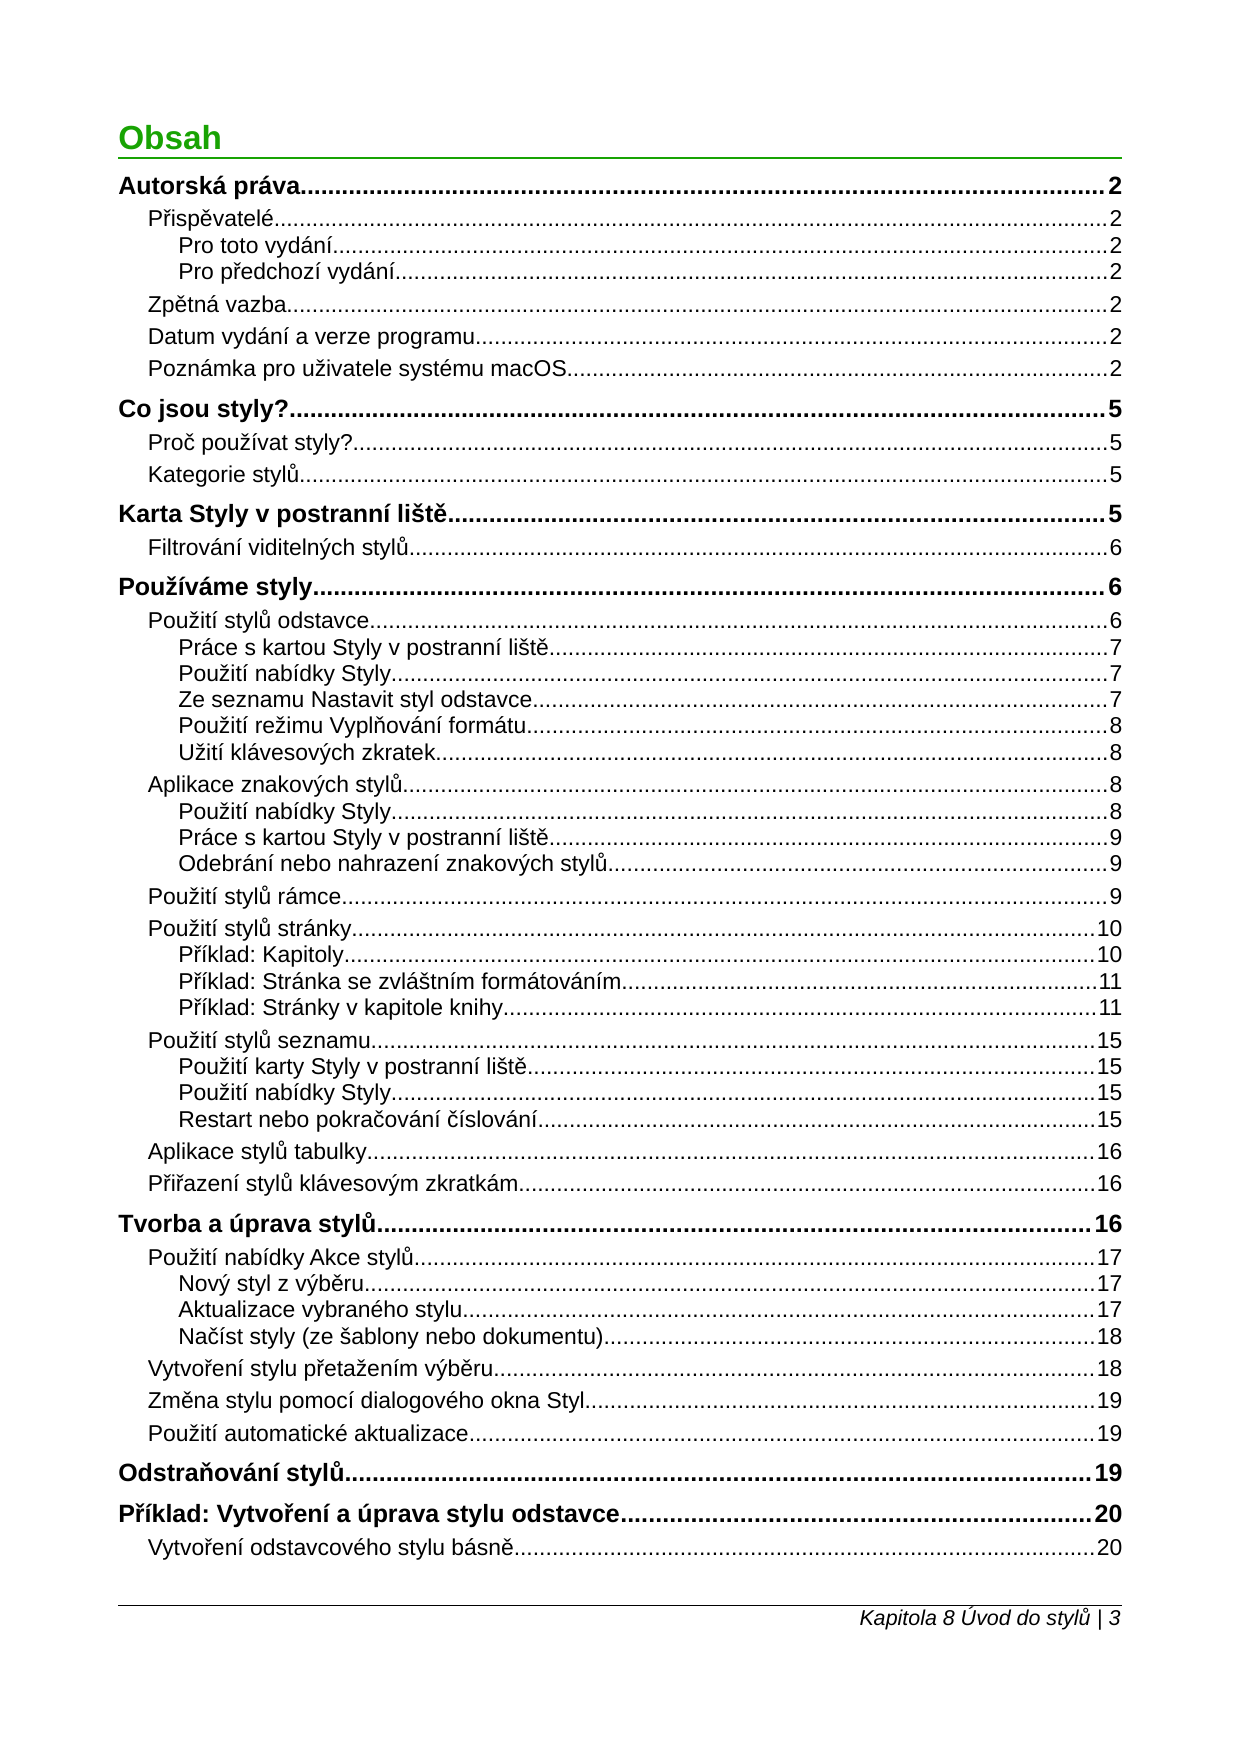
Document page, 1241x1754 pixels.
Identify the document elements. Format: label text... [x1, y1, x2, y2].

text Pro toto vydání 2 [178, 232, 1122, 258]
text Použití nabídky Styly 8 [178, 798, 1122, 824]
text Příklad: Kapitoly 10 [178, 941, 1122, 968]
text Příklad: Stránky v kapitole knihy 11 [178, 994, 1122, 1021]
text Příklad: Vytvoření a úprava stylu odstavce 20 [118, 1499, 1122, 1528]
text Datum vydání a verze programu 2 [148, 323, 1122, 349]
text Autorská práva 2 [118, 171, 1122, 199]
text Proč používat styly? 5 [148, 428, 1122, 455]
text Vytvoření stylu přetažením výběru 18 [148, 1355, 1122, 1381]
text Použití stylů odstavce 6 [148, 607, 1122, 633]
text Karta Styly v postranní liště 5 [118, 499, 1122, 528]
text Používáme styly 6 [118, 572, 1122, 601]
text Restart nebo pokračování číslování 15 [178, 1106, 1122, 1132]
text Odstraňování stylů 19 [118, 1458, 1122, 1487]
text Ze seznamu Nastavit styl odstavce 7 [178, 686, 1122, 712]
text Použití stylů rámce 9 [148, 883, 1122, 909]
text Co jsou styly? 5 [118, 394, 1122, 422]
text Aktualizace vybraného stylu 17 [178, 1296, 1122, 1323]
text Aplikace stylů tabulky 16 [148, 1138, 1122, 1164]
text Příklad: Stránka se zvláštním formátováním 11 [178, 968, 1122, 994]
text Užití klávesových zkratek 8 [178, 739, 1122, 765]
text Filtrování viditelných stylů 6 [148, 534, 1122, 560]
text Změna stylu pomocí dialogového okna Styl 19 [148, 1387, 1122, 1414]
subtitle Obsah [118, 118, 1122, 157]
text Vytvoření odstavcového stylu básně 20 [148, 1534, 1122, 1560]
text Kategorie stylů 5 [148, 461, 1122, 487]
text Načíst styly (ze šablony nebo dokumentu) 18 [178, 1323, 1122, 1349]
text Použití stylů seznamu 15 [148, 1027, 1122, 1053]
text Použití stylů stránky 10 [148, 915, 1122, 941]
text Pro předchozí vydání 2 [178, 258, 1122, 284]
text Použití automatické aktualizace 19 [148, 1420, 1122, 1446]
text Aplikace znakových stylů 8 [148, 771, 1122, 798]
text Práce s kartou Styly v postranní liště 9 [178, 824, 1122, 850]
text Použití nabídky Styly 7 [178, 660, 1122, 686]
text Poznámka pro uživatele systému macOS 2 [148, 355, 1122, 382]
text Použití karty Styly v postranní liště 15 [178, 1053, 1122, 1079]
text Přispěvatelé 2 [148, 205, 1122, 232]
text Použití nabídky Akce stylů 17 [148, 1243, 1122, 1270]
text Tvorba a úprava stylů 16 [118, 1209, 1122, 1237]
text Nový styl z výběru 17 [178, 1270, 1122, 1296]
text Práce s kartou Styly v postranní liště 7 [178, 633, 1122, 660]
text Zpětná vazba 2 [148, 291, 1122, 317]
text Použití nabídky Styly 15 [178, 1079, 1122, 1106]
text Odebrání nebo nahrazení znakových stylů 9 [178, 850, 1122, 877]
text Použití režimu Vyplňování formátu 8 [178, 712, 1122, 739]
text Přiřazení stylů klávesovým zkratkám 16 [148, 1170, 1122, 1197]
